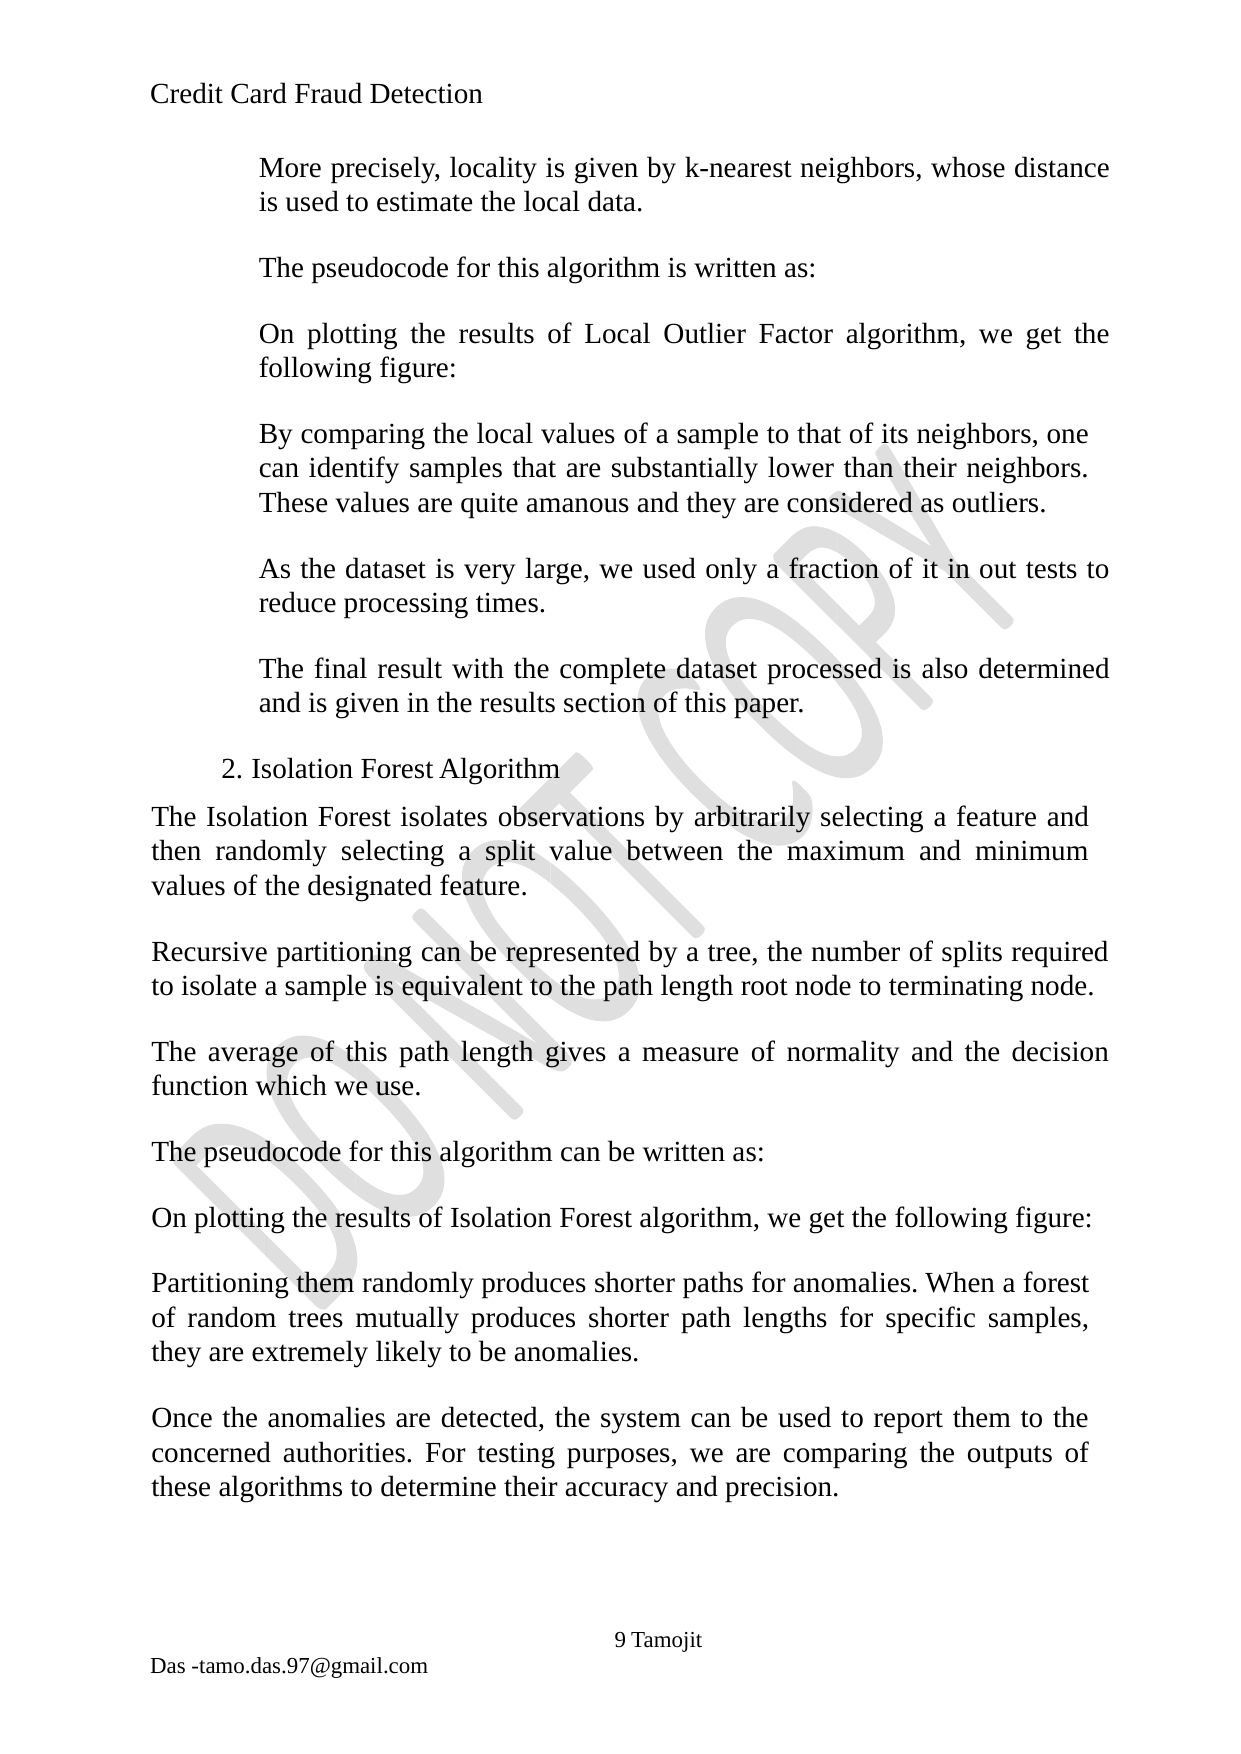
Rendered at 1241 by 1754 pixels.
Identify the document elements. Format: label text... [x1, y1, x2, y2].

text The average of this path length gives a measure of normality and the decision function which we use. [151, 1034, 493, 1102]
text The final result with the complete dataset processed is also determined and is given in the results section of this paper. [831, 651, 1111, 719]
text The pseudocode for this algorithm can be written as: [316, 1134, 423, 1168]
text By comparing the local values of a sample to that of its neighbors, one can identify samples that are substantially lower than their neighbors. These values are quite amanous and they are considered as outliers. [258, 416, 1090, 519]
text On plotting the results of Isolation Forest algorithm, we get the following figure: [332, 1200, 1111, 1233]
text The pseudocode for this algorithm is written as: [258, 250, 1111, 284]
text Partitioning them randomly produces shorter paths for anomalies. When a forest of random trees mutually produces shorter path lengths for specific samples, they are extremely likely to be anomalies. [151, 1266, 1090, 1368]
text More precisely, locality is given by k-nearest neighbors, whose distance is used to estimate the local data. [258, 150, 1111, 218]
text The average of this path length gives a measure of normality and the decision function which we use. [288, 1058, 379, 1102]
text On plotting the results of Isolation Forest algorithm, we get the following figure: [151, 1200, 241, 1233]
text The pseudocode for this algorithm can be written as: [198, 1146, 276, 1168]
text As the dataset is very large, we used only a fraction of it in out tests to reduce processing times. [864, 551, 991, 619]
text [677, 751, 1111, 785]
text On plotting the results of Local Outlier Factor algorithm, we get the following figure: [258, 316, 1111, 384]
text The pseudocode for this algorithm can be written as: [259, 1134, 324, 1168]
text Recursive partitioning can be represented by a tree, the number of splits required to isolate a sample is equivalent to the path length root node to terminating node. [151, 934, 494, 1002]
text The Isolation Forest isolates observations by arbitrarily selecting a feature and then randomly selecting a split value between the maximum and minimum values of the designated feature. [151, 799, 656, 902]
text Recursive partitioning can be represented by a tree, the number of splits required to isolate a sample is equivalent to the path length root node to terminating node. [508, 934, 618, 999]
text The final result with the complete dataset processed is also determined and is given in the results section of this paper. [728, 651, 858, 719]
text Once the anomalies are detected, the system can be used to report them to the concerned authorities. For testing purposes, we are comparing the outputs of these algorithms to determine their accuracy and precision. [151, 1400, 1090, 1503]
text The pseudocode for this algorithm can be written as: [151, 1134, 193, 1168]
text The Isolation Forest isolates observations by arbitrarily selecting a feature and then randomly selecting a split value between the maximum and minimum values of the designated feature. [578, 799, 1090, 902]
text The pseudocode for this algorithm can be written as: [429, 1134, 1111, 1168]
text The final result with the complete dataset processed is also determined and is given in the results section of this paper. [258, 651, 752, 719]
text As the dataset is very large, we used only a fraction of it in out tests to reduce processing times. [799, 551, 874, 619]
text 2. Isolation Forest Algorithm [221, 751, 682, 785]
text On plotting the results of Isolation Forest algorithm, we get the following figure: [233, 1200, 331, 1233]
text Recursive partitioning can be represented by a tree, the number of splits required to isolate a sample is equivalent to the path length root node to terminating node. [621, 934, 1111, 1002]
text The average of this path length gives a measure of normality and the decision function which we use. [450, 1034, 1111, 1102]
text As the dataset is very large, we used only a fraction of it in out tests to reduce processing times. [951, 551, 1111, 619]
text Recursive partitioning can be represented by a tree, the number of splits required to isolate a sample is equivalent to the path length root node to terminating node. [450, 934, 554, 1002]
text As the dataset is very large, we used only a fraction of it in out tests to reduce processing times. [258, 551, 830, 619]
